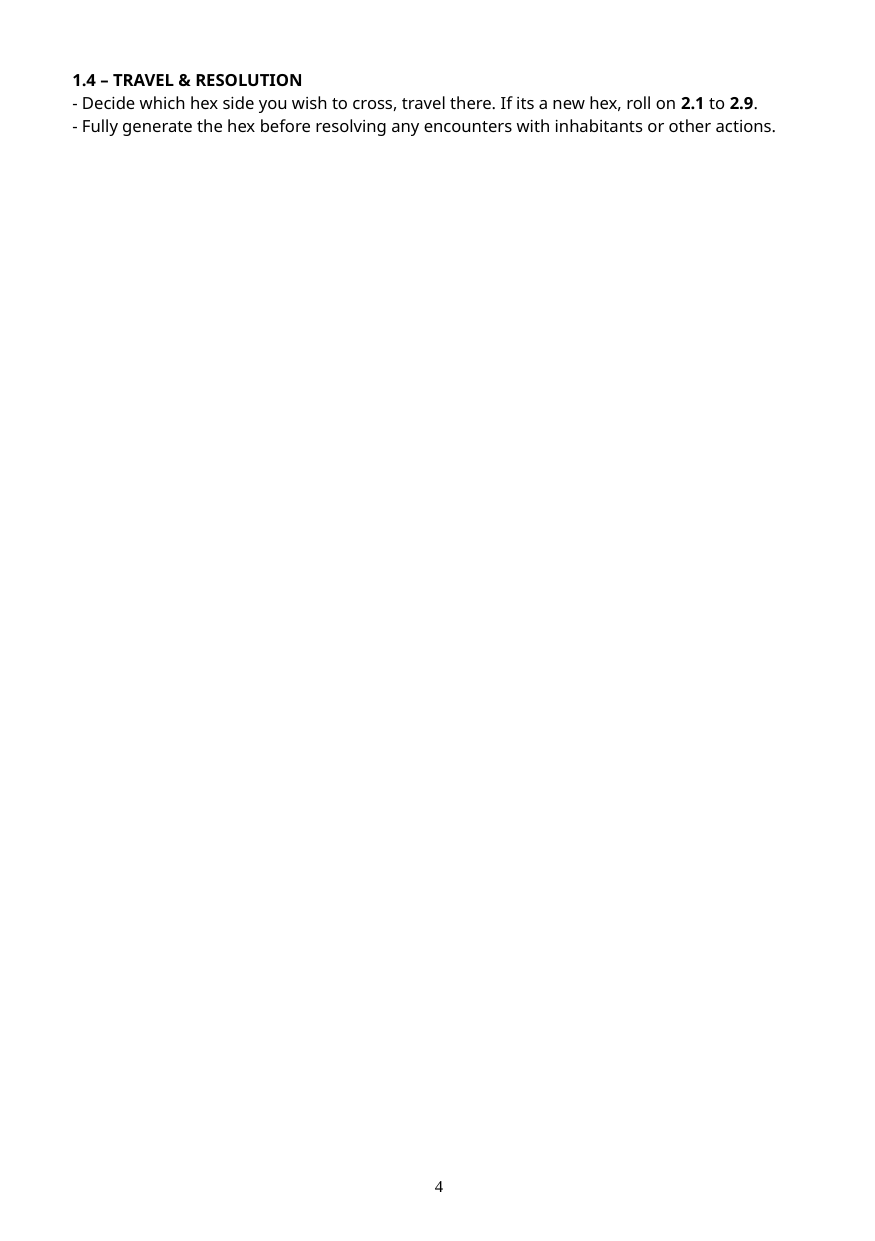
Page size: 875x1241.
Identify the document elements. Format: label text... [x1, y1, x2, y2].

text - Fully generate the hex before resolving any encounters with inhabitants or other actions. [72, 114, 806, 137]
text 1.4 – TRAVEL & RESOLUTION [72, 69, 806, 92]
text - Decide which hex side you wish to cross, travel there. If its a new hex, roll on 2.1 to 2.9. [72, 92, 806, 114]
